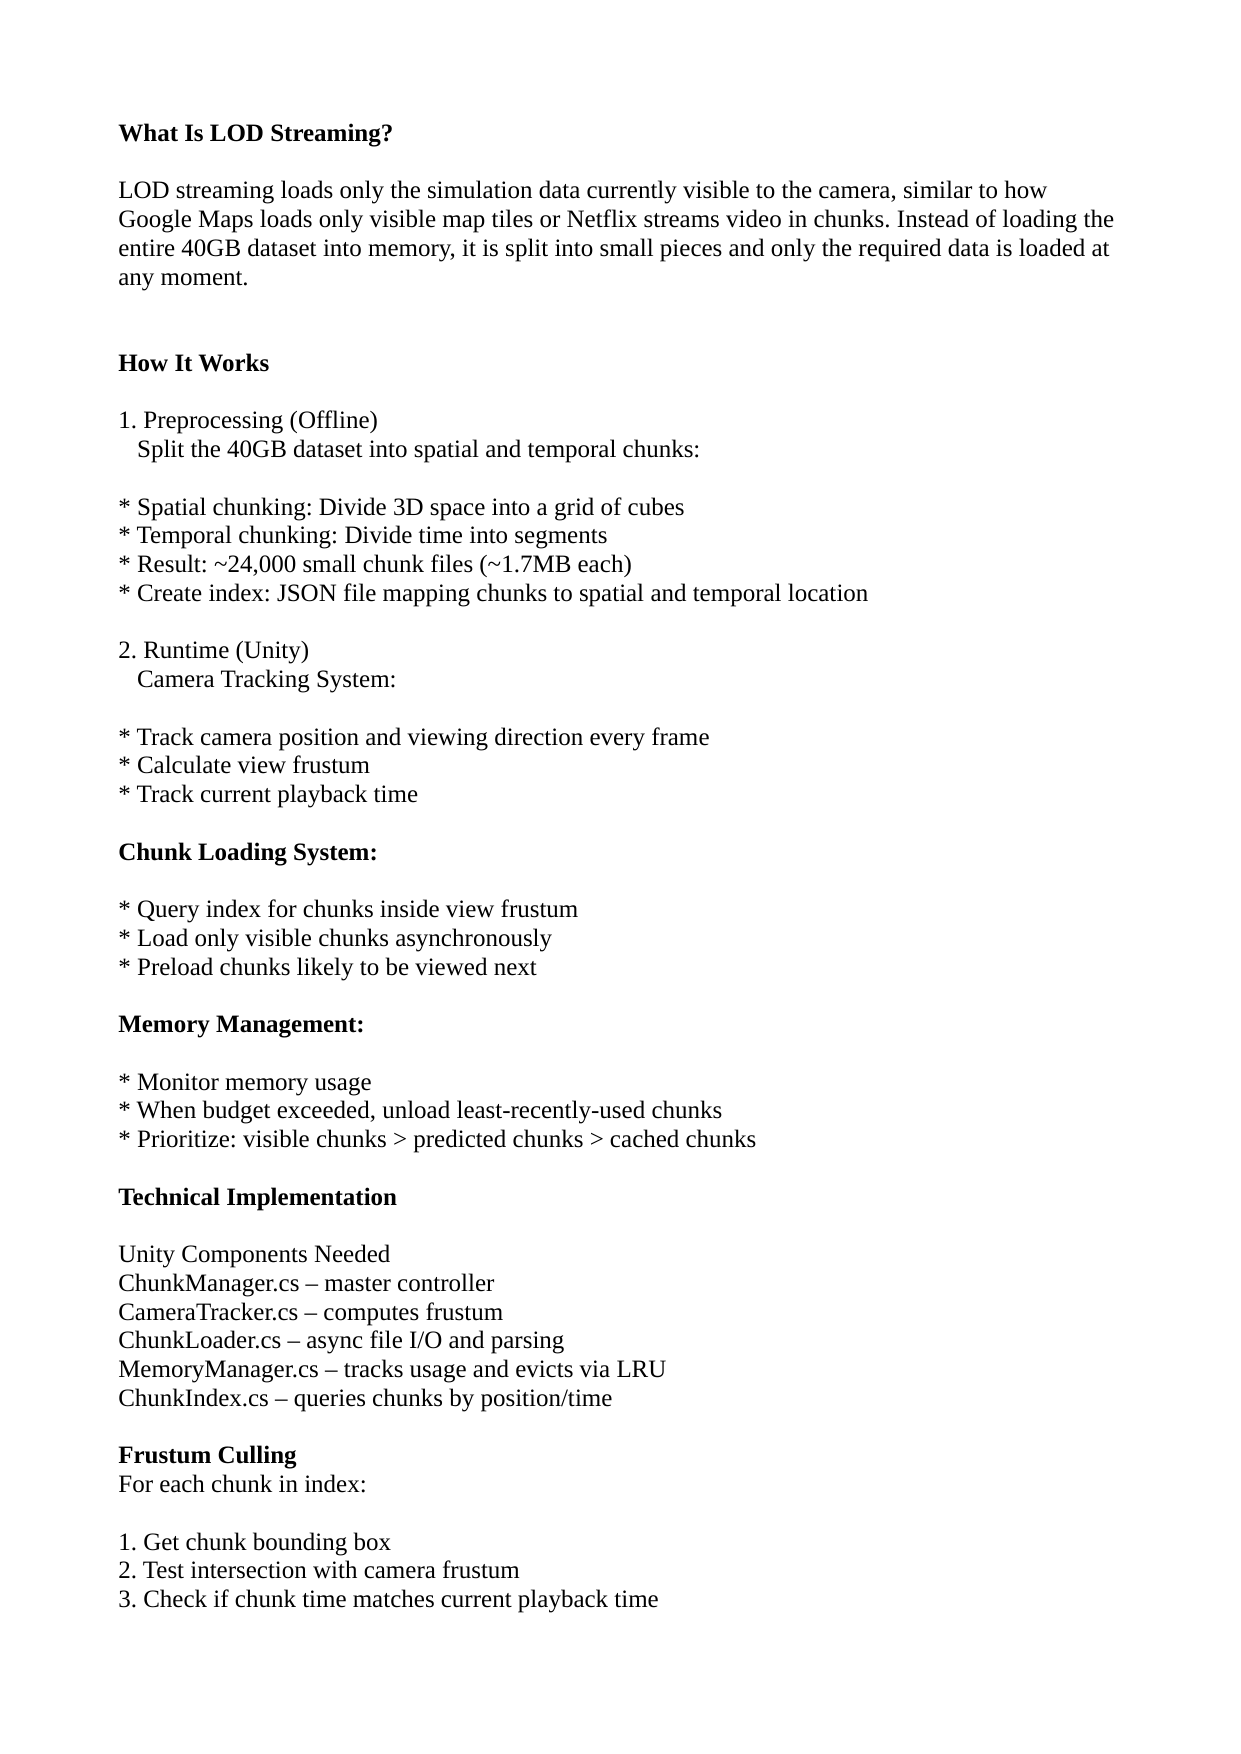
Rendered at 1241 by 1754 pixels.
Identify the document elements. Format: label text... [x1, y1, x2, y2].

text 1. Preprocessing (Offline) [118, 406, 1122, 434]
text * Load only visible chunks asynchronously [118, 923, 1122, 952]
text MemoryManager.cs – tracks usage and evicts via LRU [118, 1354, 1122, 1383]
text 2. Runtime (Unity) [118, 636, 1122, 664]
text Memory Management: [118, 1009, 1122, 1038]
text * Spatial chunking: Divide 3D space into a grid of cubes [118, 492, 1122, 521]
text * Temporal chunking: Divide time into segments [118, 521, 1122, 549]
text How It Works [118, 348, 1122, 377]
text * Prioritize: visible chunks > predicted chunks > cached chunks [118, 1124, 1122, 1153]
text * Create index: JSON file mapping chunks to spatial and temporal location [118, 578, 1122, 607]
text Frustum Culling [118, 1441, 1122, 1469]
text * Monitor memory usage [118, 1067, 1122, 1096]
text Chunk Loading System: [118, 837, 1122, 866]
text LOD streaming loads only the simulation data currently visible to the camera, similar to how Google Maps loads only visible map tiles or Netflix streams video in chunks. Instead of loading the entire 40GB dataset into memory, it is split into small pieces and only the required data is loaded at any moment. [118, 176, 1122, 291]
text Split the 40GB dataset into spatial and temporal chunks: [118, 434, 1122, 463]
text 2. Test intersection with camera frustum [118, 1556, 1122, 1584]
text Camera Tracking System: [118, 664, 1122, 693]
text * Query index for chunks inside view frustum [118, 894, 1122, 923]
text * Preload chunks likely to be viewed next [118, 952, 1122, 981]
text What Is LOD Streaming? [118, 118, 1122, 147]
text CameraTracker.cs – computes frustum [118, 1297, 1122, 1326]
text * Track current playback time [118, 779, 1122, 808]
text * Track camera position and viewing direction every frame [118, 722, 1122, 751]
text Unity Components Needed [118, 1239, 1122, 1268]
text ChunkLoader.cs – async file I/O and parsing [118, 1326, 1122, 1354]
text 1. Get chunk bounding box [118, 1527, 1122, 1556]
text ChunkManager.cs – master controller [118, 1268, 1122, 1297]
text 3. Check if chunk time matches current playback time [118, 1584, 1122, 1613]
text * Result: ~24,000 small chunk files (~1.7MB each) [118, 549, 1122, 578]
text * When budget exceeded, unload least-recently-used chunks [118, 1096, 1122, 1124]
text * Calculate view frustum [118, 751, 1122, 779]
text For each chunk in index: [118, 1469, 1122, 1498]
text ChunkIndex.cs – queries chunks by position/time [118, 1383, 1122, 1412]
text Technical Implementation [118, 1182, 1122, 1211]
